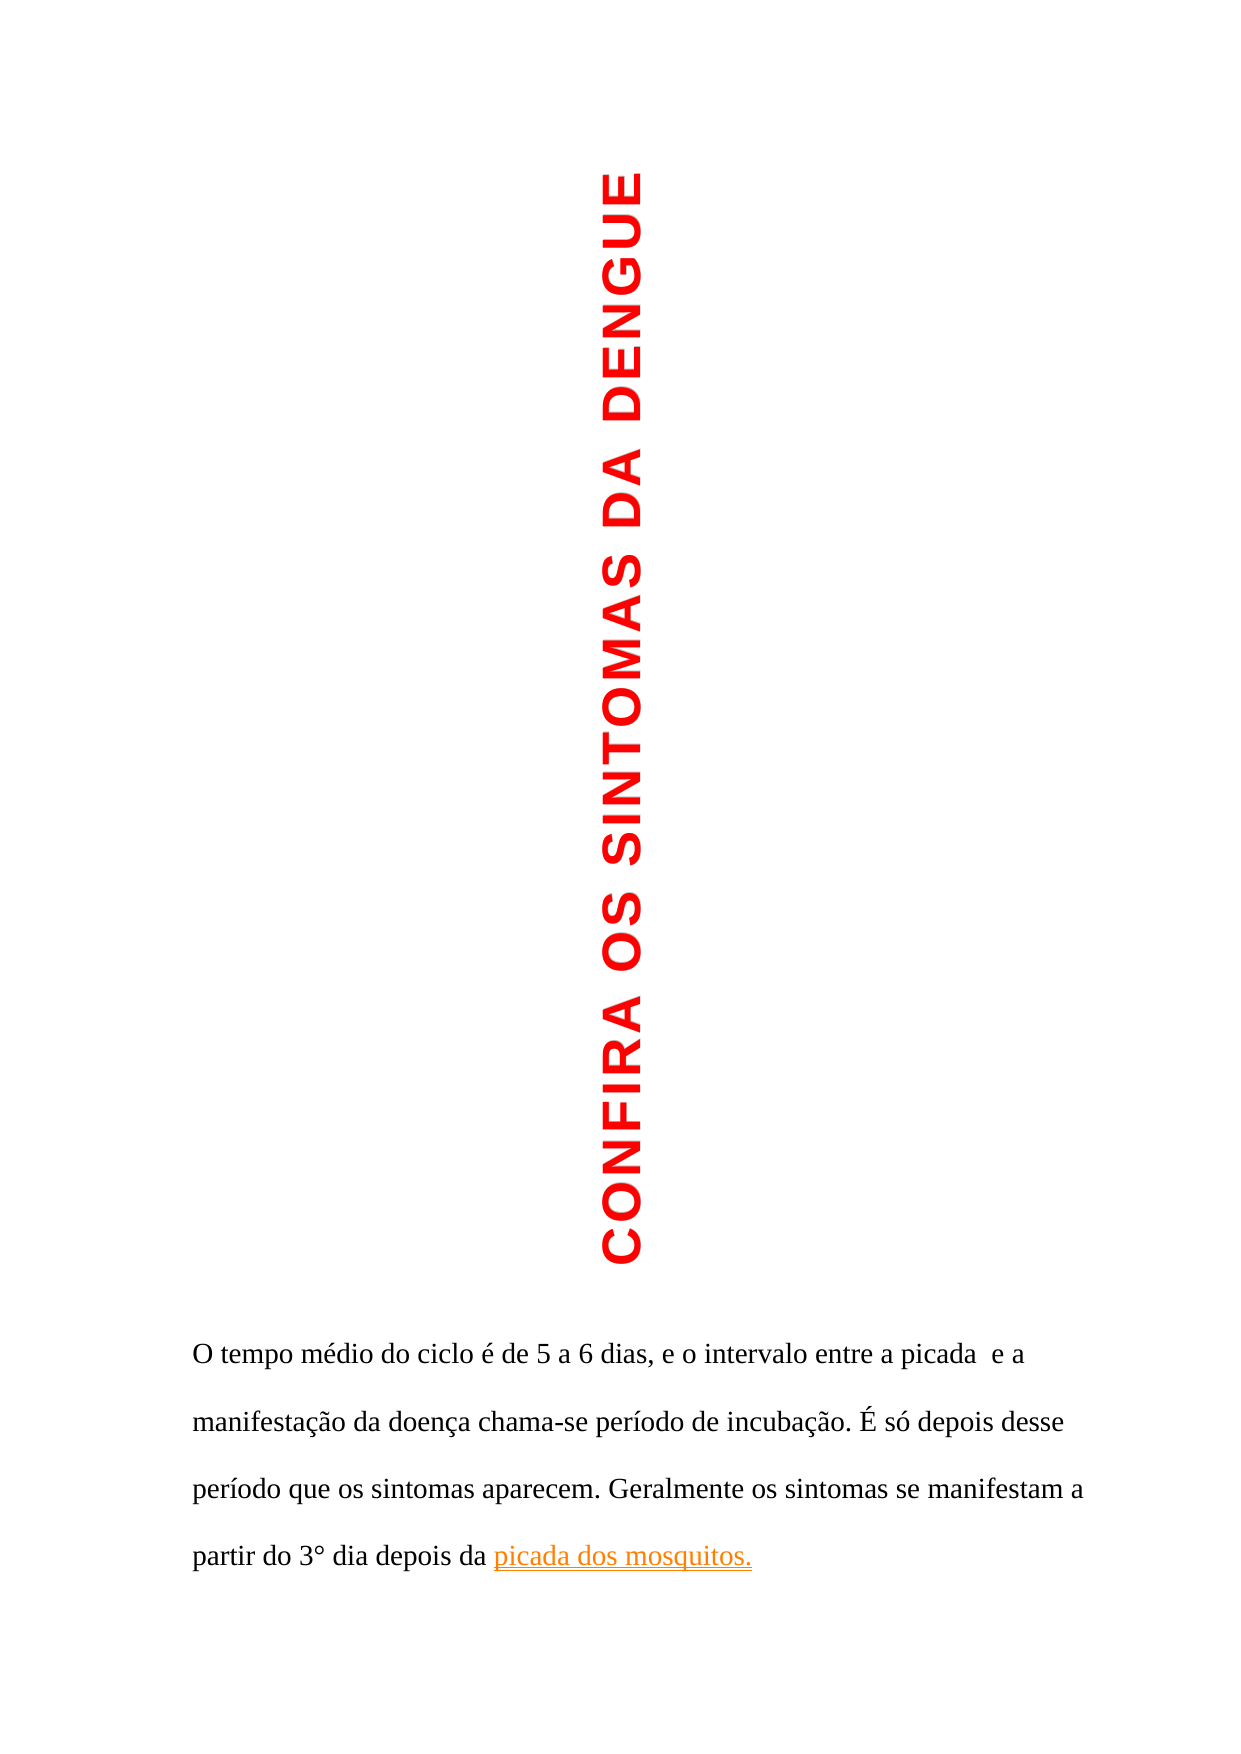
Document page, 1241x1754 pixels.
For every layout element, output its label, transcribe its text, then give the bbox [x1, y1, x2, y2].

title CONFIRA OS SINTOMAS DA DENGUE [118, 143, 1122, 1267]
text manifestação da doença chama-se período de incubação. É só depois desse [118, 1404, 1122, 1437]
text O tempo médio do ciclo é de 5 a 6 dias, e o intervalo entre a picada e a [118, 1337, 1122, 1370]
text período que os sintomas aparecem. Geralmente os sintomas se manifestam a [118, 1471, 1122, 1504]
text partir do 3° dia depois da picada dos mosquitos. [118, 1538, 1122, 1571]
